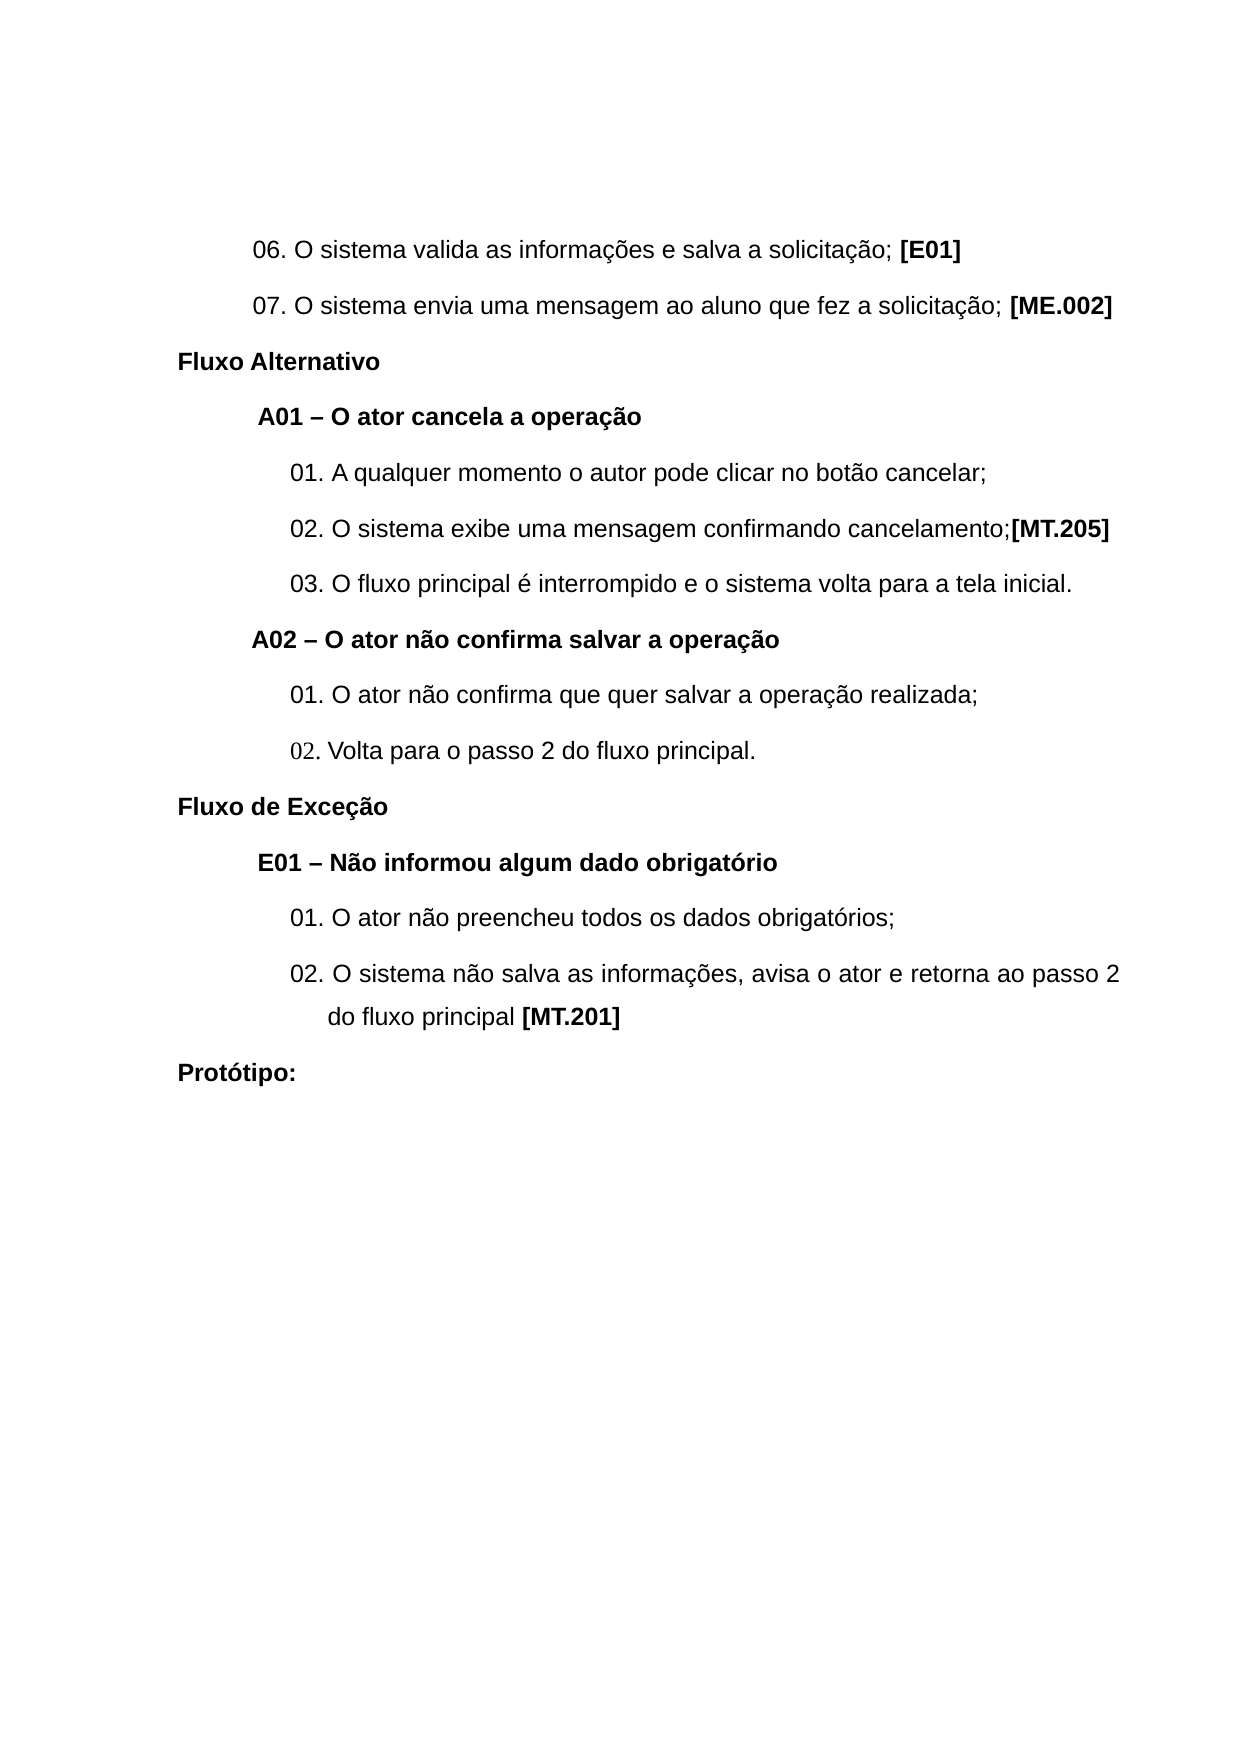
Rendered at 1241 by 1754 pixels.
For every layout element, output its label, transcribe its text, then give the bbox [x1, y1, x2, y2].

text 03. O fluxo principal é interrompido e o sistema volta para a tela inicial. [290, 569, 1122, 598]
text 02. Volta para o passo 2 do fluxo principal. [290, 736, 1122, 765]
text 01. A qualquer momento o autor pode clicar no botão cancelar; [290, 458, 1122, 487]
text Fluxo Alternativo [177, 347, 1122, 375]
text Protótipo: [177, 1058, 1122, 1086]
text 06. O sistema valida as informações e salva a solicitação; [E01] [252, 235, 1122, 264]
text A02 – O ator não confirma salvar a operação [177, 625, 1122, 654]
text 01. O ator não confirma que quer salvar a operação realizada; [290, 681, 1122, 709]
text 02. O sistema exibe uma mensagem confirmando cancelamento;[MT.205] [290, 514, 1122, 542]
text E01 – Não informou algum dado obrigatório [177, 847, 1122, 876]
text A01 – O ator cancela a operação [177, 402, 1122, 431]
text 02. O sistema não salva as informações, avisa o ator e retorna ao passo 2 do fluxo principal [MT.201] [290, 959, 1122, 1031]
text 07. O sistema envia uma mensagem ao aluno que fez a solicitação; [ME.002] [252, 291, 1122, 320]
text Fluxo de Exceção [177, 792, 1122, 821]
text 01. O ator não preencheu todos os dados obrigatórios; [290, 903, 1122, 932]
